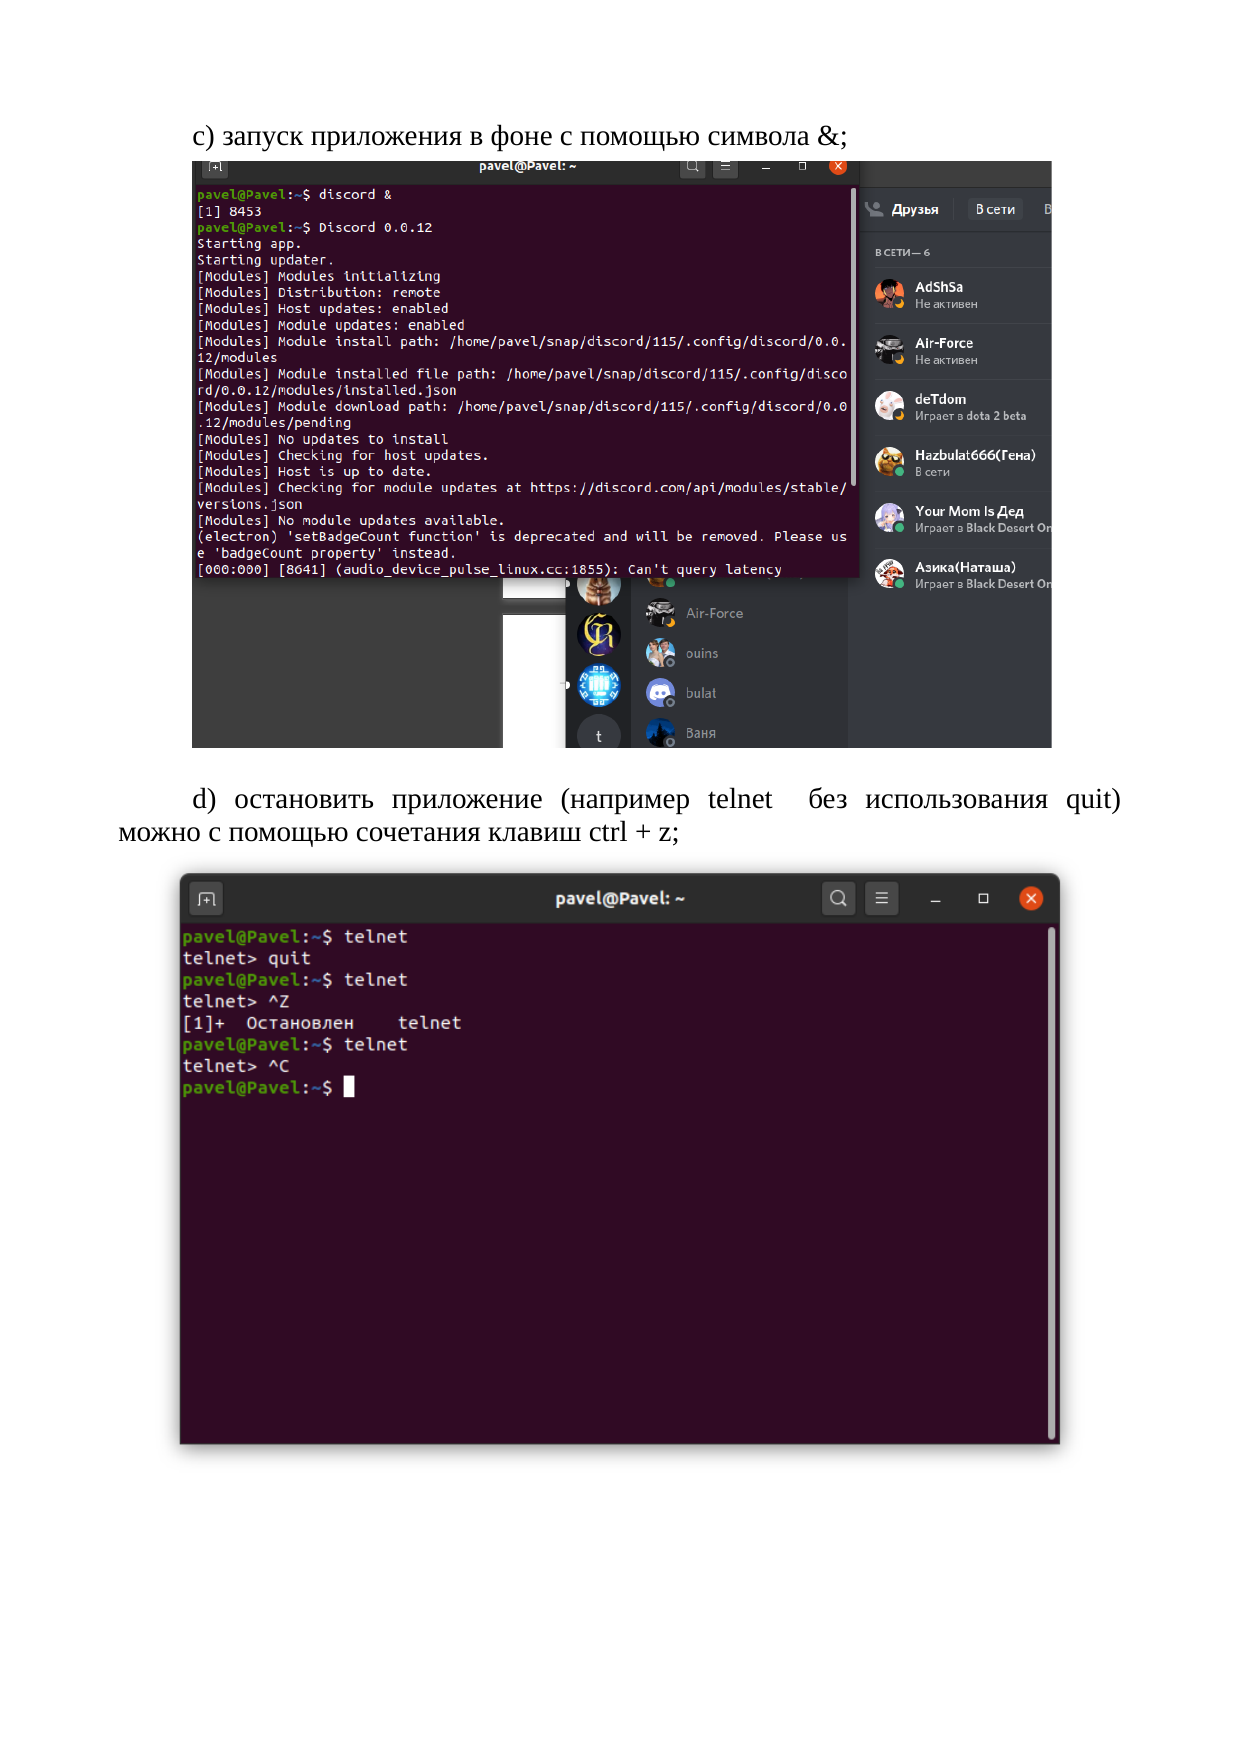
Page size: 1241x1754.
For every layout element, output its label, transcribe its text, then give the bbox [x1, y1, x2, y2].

text d) остановить приложение (например telnet без использования quit) можно с помощью сочетания клавиш ctrl + z; [118, 781, 1122, 848]
picture [192, 161, 1052, 748]
picture [150, 848, 1090, 1478]
text c) запуск приложения в фоне с помощью символа &; [118, 118, 1122, 152]
